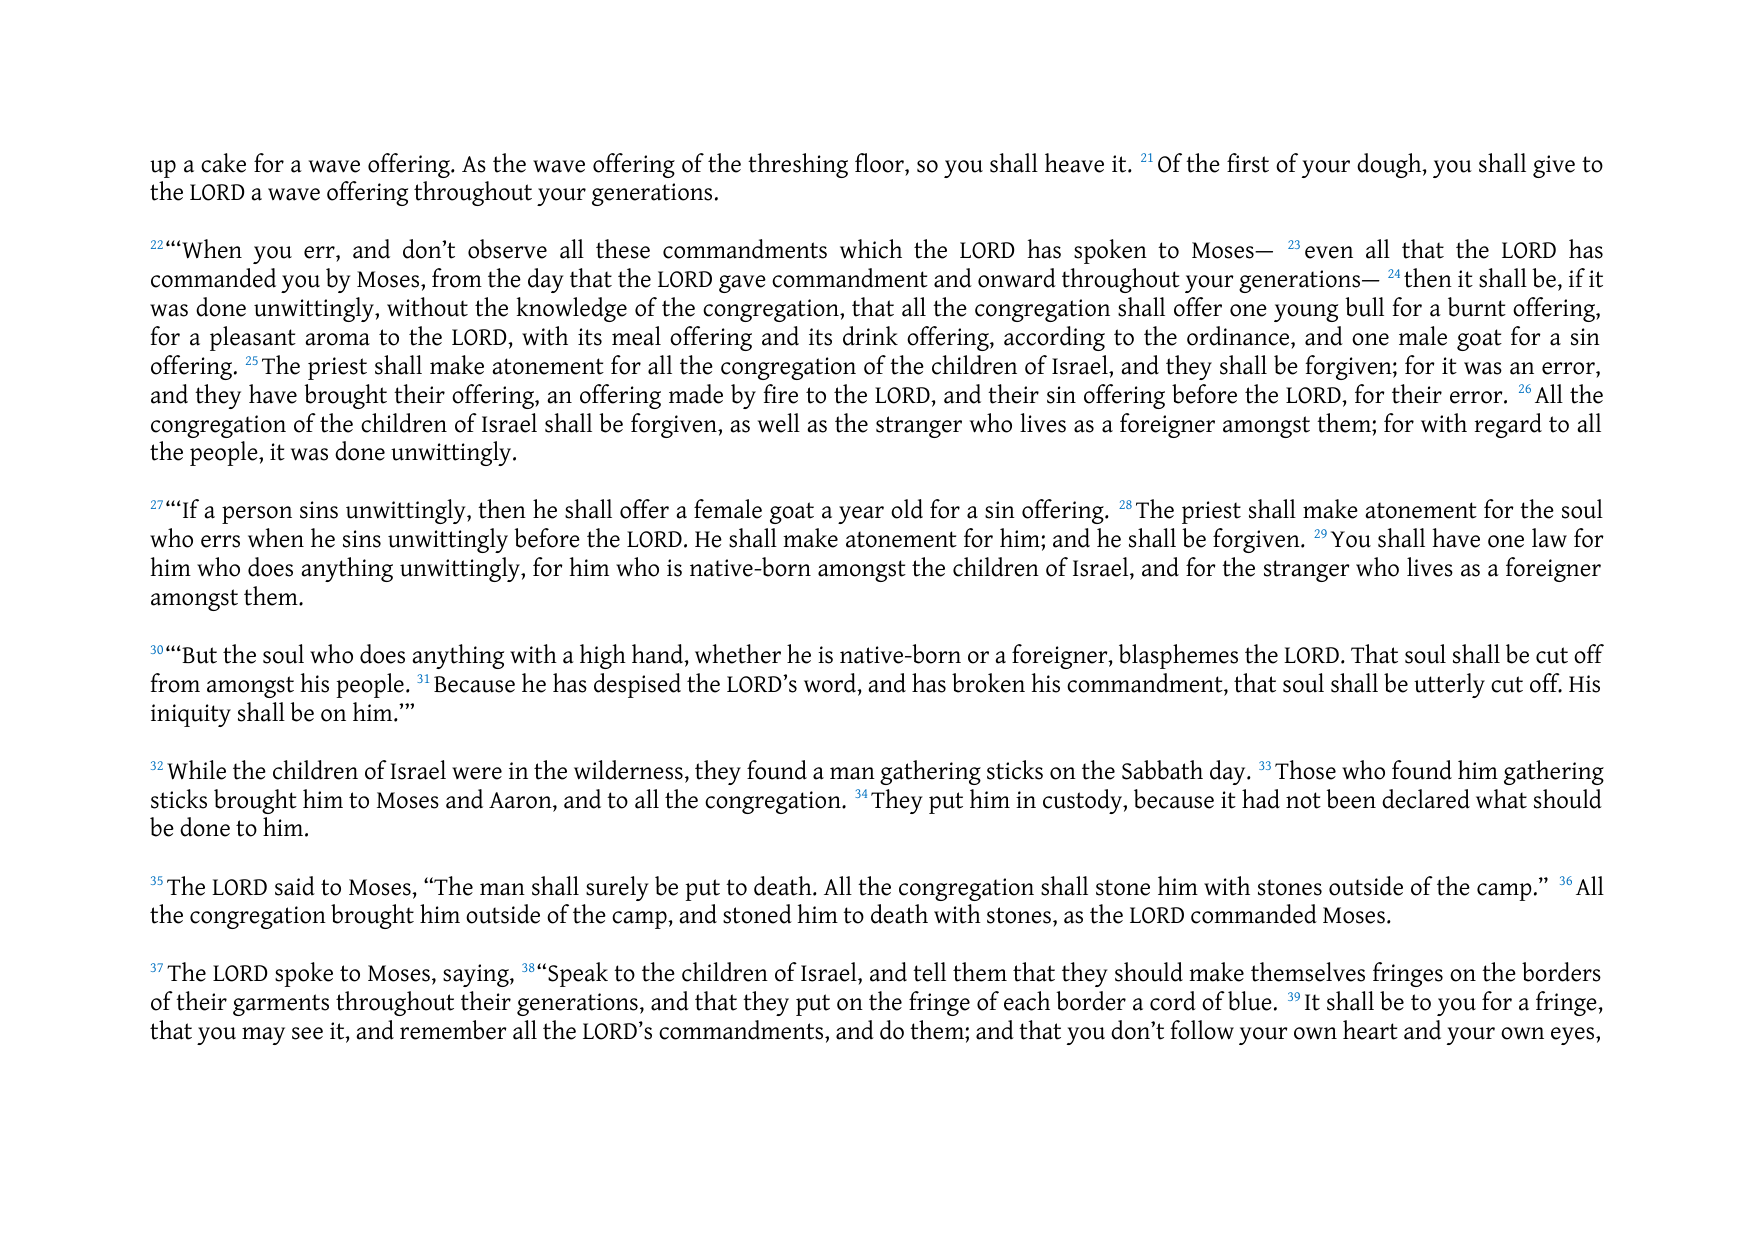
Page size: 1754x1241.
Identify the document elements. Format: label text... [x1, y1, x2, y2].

text 32 While the children of Israel were in the wilderness, they found a man gathering sticks on the Sabbath day. 33 Those who found him gathering sticks brought him to Moses and Aaron, and to all the congregation. 34 They put him in custody, because it had not been declared what should be done to him. [150, 757, 1604, 844]
text 30 “‘But the soul who does anything with a high hand, whether he is native-born or a foreigner, blasphemes the LORD. That soul shall be cut off from amongst his people. 31 Because he has despised the LORD’s word, and has broken his commandment, that soul shall be utterly cut off. His iniquity shall be on him.’” [150, 641, 1604, 728]
text 27 “‘If a person sins unwittingly, then he shall offer a female goat a year old for a sin offering. 28 The priest shall make atonement for the soul who errs when he sins unwittingly before the LORD. He shall make atonement for him; and he shall be forgiven. 29 You shall have one law for him who does anything unwittingly, for him who is native-born amongst the children of Israel, and for the stranger who lives as a foreigner amongst them. [150, 497, 1604, 612]
text up a cake for a wave offering. As the wave offering of the threshing floor, so you shall heave it. 21 Of the first of your dough, you shall give to the LORD a wave offering throughout your generations. [150, 150, 1604, 208]
text 37 The LORD spoke to Moses, saying, 38 “Speak to the children of Israel, and tell them that they should make themselves fringes on the borders of their garments throughout their generations, and that they put on the fringe of each border a cord of blue. 39 It shall be to you for a fringe, that you may see it, and remember all the LORD’s commandments, and do them; and that you don’t follow your own heart and your own eyes, [150, 960, 1604, 1046]
text 35 The LORD said to Moses, “The man shall surely be put to death. All the congregation shall stone him with stones outside of the camp.” 36 All the congregation brought him outside of the camp, and stoned him to death with stones, as the LORD commanded Moses. [150, 873, 1604, 931]
text 22 “‘When you err, and don’t observe all these commandments which the LORD has spoken to Moses— 23 even all that the LORD has commanded you by Moses, from the day that the LORD gave commandment and onward throughout your generations— 24 then it shall be, if it was done unwittingly, without the knowledge of the congregation, that all the congregation shall offer one young bull for a burnt offering, for a pleasant aroma to the LORD, with its meal offering and its drink offering, according to the ordinance, and one male goat for a sin offering. 25 The priest shall make atonement for all the congregation of the children of Israel, and they shall be forgiven; for it was an error, and they have brought their offering, an offering made by fire to the LORD, and their sin offering before the LORD, for their error. 26 All the congregation of the children of Israel shall be forgiven, as well as the stranger who lives as a foreigner amongst them; for with regard to all the people, it was done unwittingly. [150, 237, 1604, 468]
